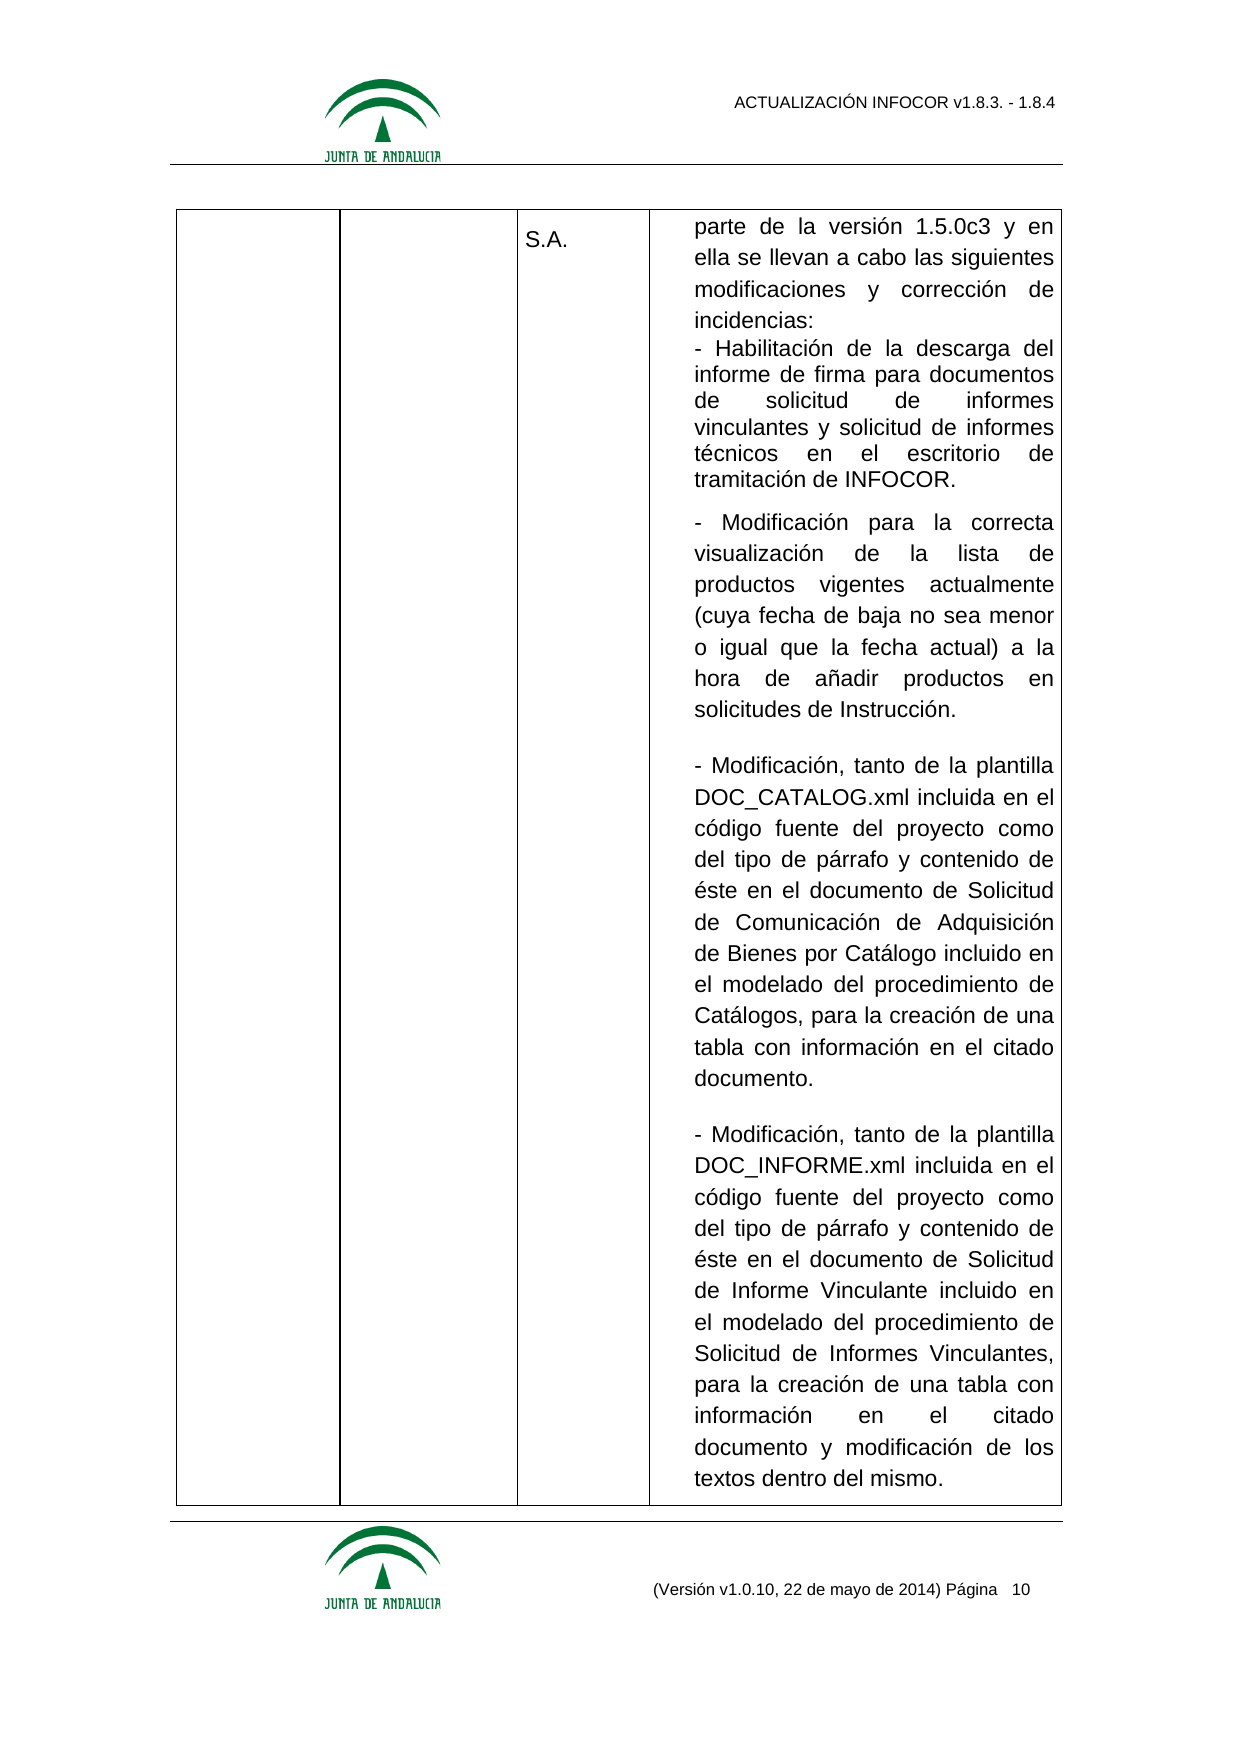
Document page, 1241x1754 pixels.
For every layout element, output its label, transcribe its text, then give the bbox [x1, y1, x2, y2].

picture [324, 1526, 441, 1609]
table_cell [177, 210, 339, 1505]
table_cell parte de la versión 1.5.0c3 y en ella se llevan a cabo las siguientes modificaciones y corrección de incidencias: - Habilitación de la descarga del informe de firma para documentos de solicitud de informes vinculantes y solicitud de informes técnicos en el escritorio de tramitación de INFOCOR. - Modificación para la correcta visualización de la lista de productos vigentes actualmente (cuya fecha de baja no sea menor o igual que la fecha actual) a la hora de añadir productos en solicitudes de Instrucción. - Modificación, tanto de la plantilla DOC_CATALOG.xml incluida en el código fuente del proyecto como del tipo de párrafo y contenido de éste en el documento de Solicitud de Comunicación de Adquisición de Bienes por Catálogo incluido en el modelado del procedimiento de Catálogos, para la creación de una tabla con información en el citado documento. - Modificación, tanto de la plantilla DOC_INFORME.xml incluida en el código fuente del proyecto como del tipo de párrafo y contenido de éste en el documento de Solicitud de Informe Vinculante incluido en el modelado del procedimiento de Solicitud de Informes Vinculantes, para la creación de una tabla con información en el citado documento y modificación de los textos dentro del mismo. [650, 210, 1061, 1505]
table_cell S.A. [518, 210, 649, 1505]
picture [324, 79, 441, 162]
table_cell [341, 210, 517, 1505]
